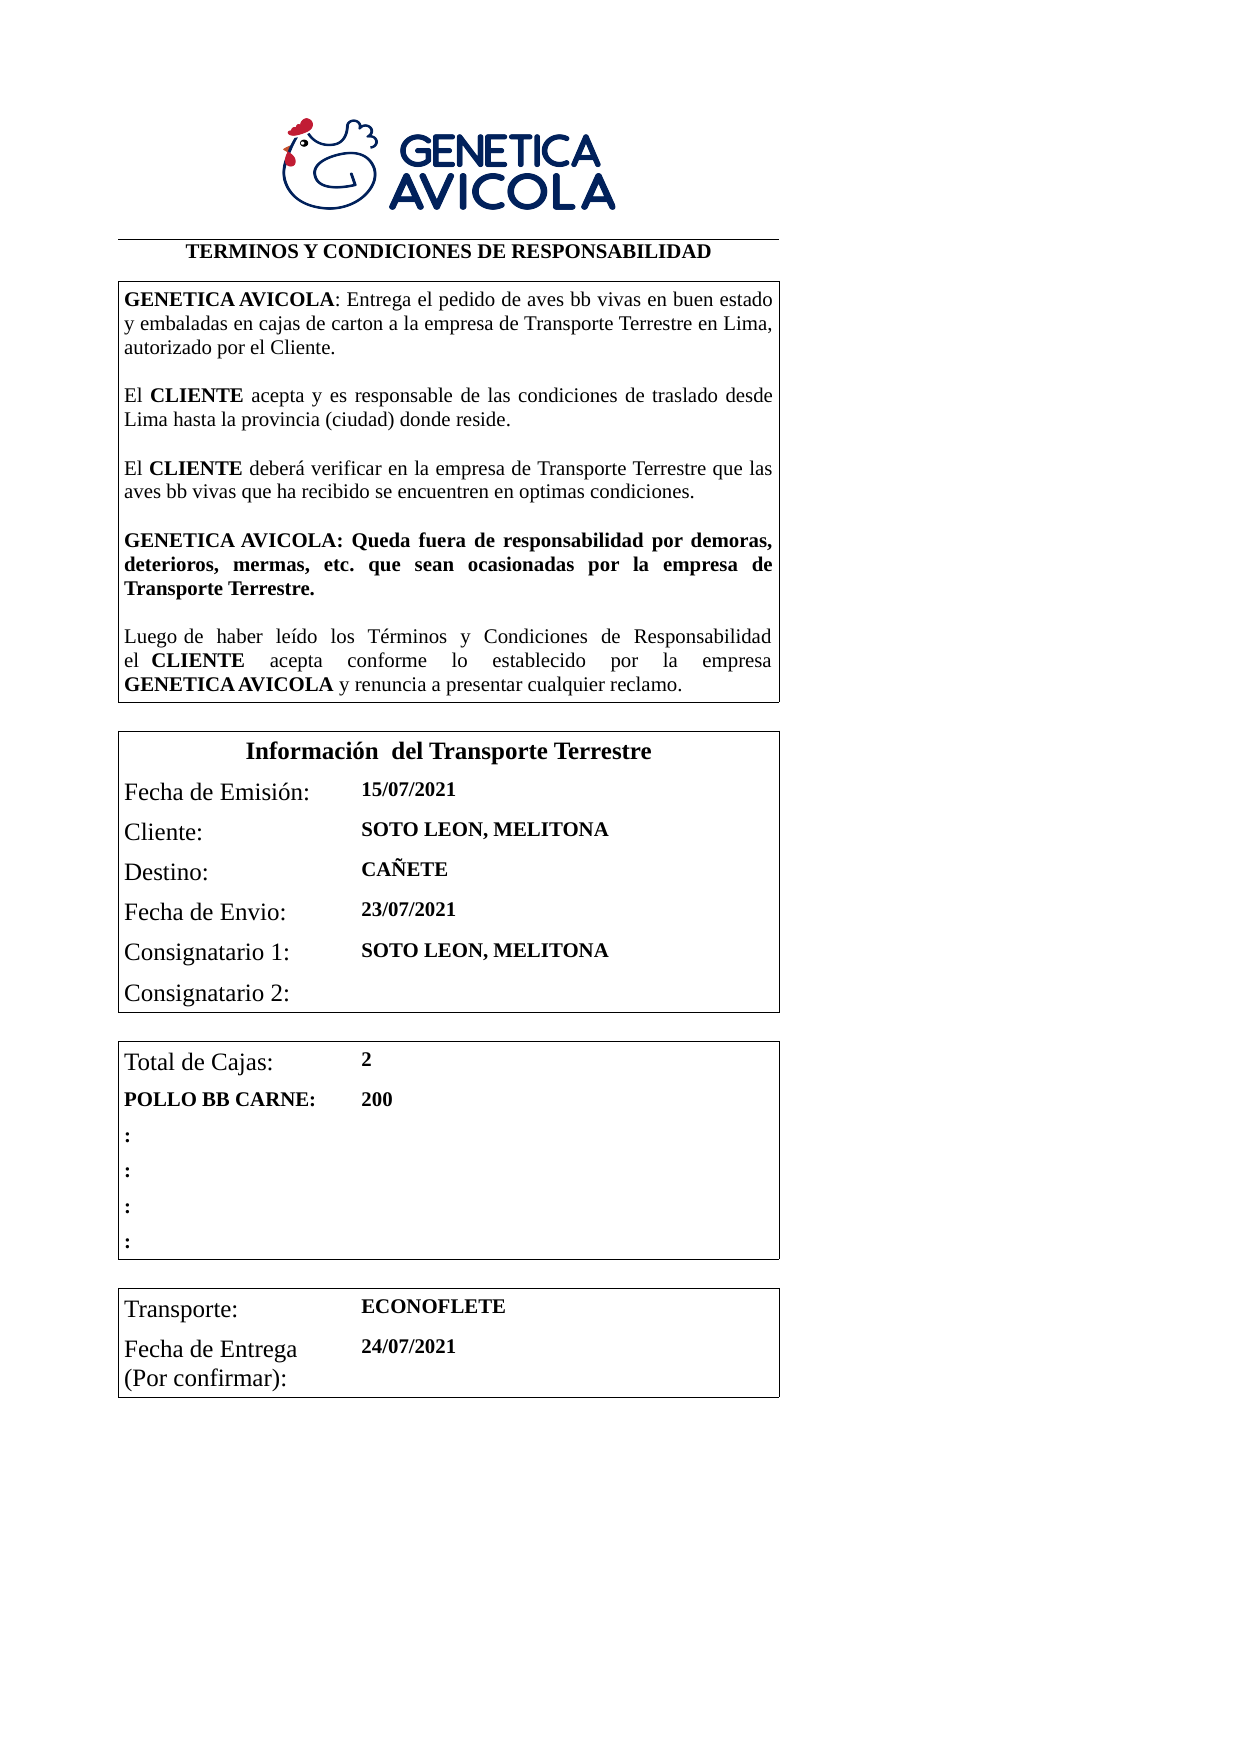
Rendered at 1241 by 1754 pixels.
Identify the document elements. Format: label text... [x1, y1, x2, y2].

picture [282, 118, 616, 210]
table_cell Consignatario 1: [119, 932, 356, 972]
table_cell SOTO LEON, MELITONA [356, 932, 779, 972]
table_cell POLLO BB CARNE: [119, 1081, 356, 1117]
table_cell : [119, 1224, 356, 1259]
table_cell [356, 1117, 779, 1152]
table_cell [356, 972, 779, 1012]
table_cell Cliente: [119, 811, 356, 851]
table_cell CAÑETE [356, 851, 779, 892]
table_cell ECONOFLETE [356, 1289, 779, 1328]
table_cell [118, 1013, 356, 1041]
table_cell [356, 1013, 779, 1041]
table_cell Fecha de Envio: [119, 892, 356, 932]
table_header TERMINOS Y CONDICIONES DE RESPONSABILIDAD [118, 240, 779, 281]
table_cell [356, 1188, 779, 1223]
table_cell 200 [356, 1081, 779, 1117]
table_cell [356, 1153, 779, 1188]
table_cell Destino: [119, 851, 356, 892]
table_cell 15/07/2021 [356, 771, 779, 811]
table_header Información del Transporte Terrestre [119, 732, 779, 771]
table_cell Fecha de Emisión: [119, 771, 356, 811]
table_cell 24/07/2021 [356, 1328, 779, 1397]
table_cell GENETICA AVICOLA: Entrega el pedido de aves bb vivas en buen estado y embaladas en cajas de carton a la empresa de Transporte Terrestre en Lima, autorizado por el Cliente. El CLIENTE acepta y es responsable de las condiciones de traslado desde Lima hasta la provincia (ciudad) donde reside. El CLIENTE deberá verificar en la empresa de Transporte Terrestre que las aves bb vivas que ha recibido se encuentren en optimas condiciones. GENETICA AVICOLA: Queda fuera de responsabilidad por demoras, deterioros, mermas, etc. que sean ocasionadas por la empresa de Transporte Terrestre. Luego de haber leído los Términos y Condiciones de Responsabilidad el CLIENTE acepta conforme lo establecido por la empresa GENETICA AVICOLA y renuncia a presentar cualquier reclamo. [119, 282, 779, 702]
table_cell Consignatario 2: [119, 972, 356, 1012]
table_cell Fecha de Entrega (Por confirmar): [119, 1328, 356, 1397]
table_cell Transporte: [119, 1289, 356, 1328]
table_cell [356, 1224, 779, 1259]
table_cell [118, 1260, 356, 1288]
table_cell : [119, 1188, 356, 1223]
table_cell SOTO LEON, MELITONA [356, 811, 779, 851]
table_cell Total de Cajas: [119, 1042, 356, 1081]
table_cell 2 [356, 1042, 779, 1081]
table_cell 23/07/2021 [356, 892, 779, 932]
table_cell : [119, 1153, 356, 1188]
table_cell : [119, 1117, 356, 1152]
table_cell [356, 1260, 779, 1288]
